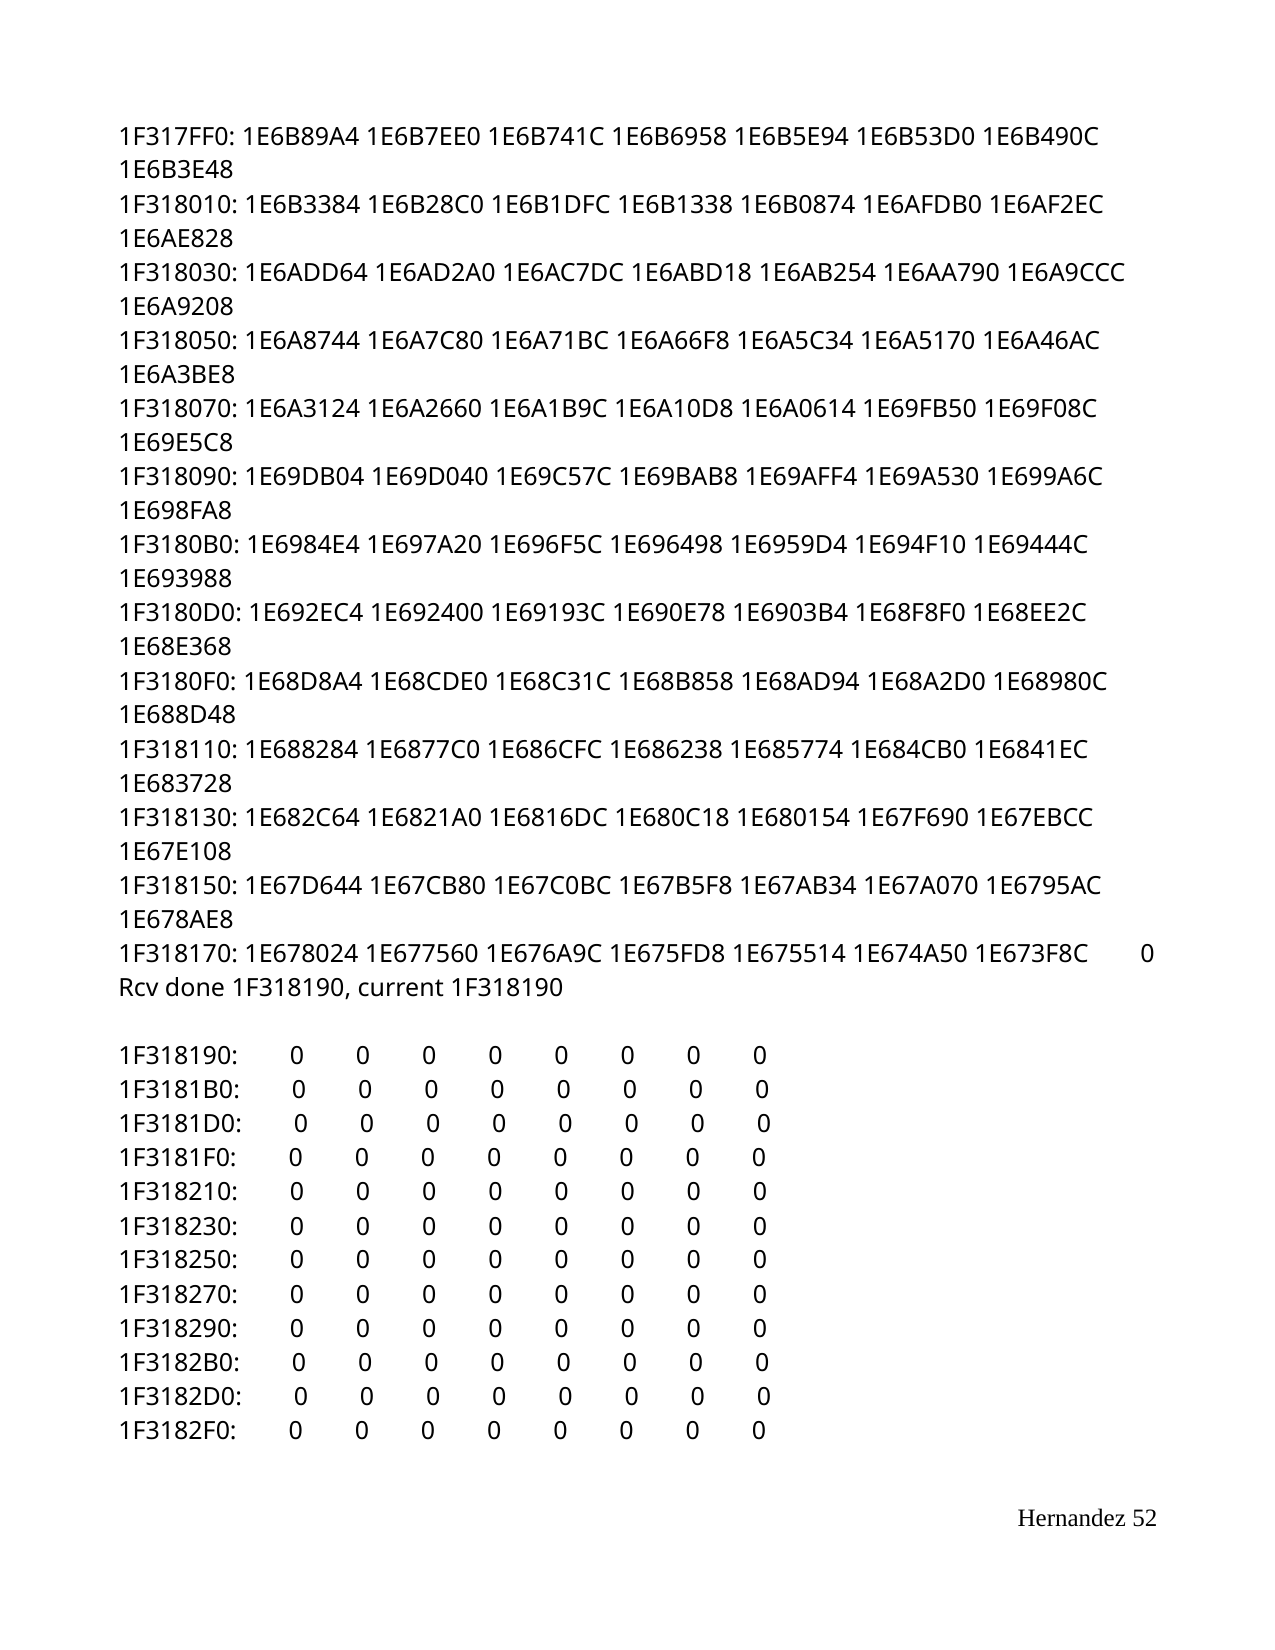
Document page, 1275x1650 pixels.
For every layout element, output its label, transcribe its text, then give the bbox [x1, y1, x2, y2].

text 1F318050: 1E6A8744 1E6A7C80 1E6A71BC 1E6A66F8 1E6A5C34 1E6A5170 1E6A46AC 1E6A3BE8 [118, 322, 1157, 391]
text 1F318130: 1E682C64 1E6821A0 1E6816DC 1E680C18 1E680154 1E67F690 1E67EBCC 1E67E108 [118, 799, 1157, 867]
text 1F318110: 1E688284 1E6877C0 1E686CFC 1E686238 1E685774 1E684CB0 1E6841EC 1E683728 [118, 731, 1157, 799]
text 1F3181F0: 0 0 0 0 0 0 0 0 [118, 1140, 1157, 1174]
text 1F318070: 1E6A3124 1E6A2660 1E6A1B9C 1E6A10D8 1E6A0614 1E69FB50 1E69F08C 1E69E5C8 [118, 391, 1157, 459]
text 1F3182D0: 0 0 0 0 0 0 0 0 [118, 1378, 1157, 1412]
text 1F318030: 1E6ADD64 1E6AD2A0 1E6AC7DC 1E6ABD18 1E6AB254 1E6AA790 1E6A9CCC 1E6A9208 [118, 254, 1157, 322]
text 1F3180B0: 1E6984E4 1E697A20 1E696F5C 1E696498 1E6959D4 1E694F10 1E69444C 1E693988 [118, 527, 1157, 595]
text 1F318190: 0 0 0 0 0 0 0 0 [118, 1038, 1157, 1072]
text 1F3181D0: 0 0 0 0 0 0 0 0 [118, 1106, 1157, 1140]
text 1F3180D0: 1E692EC4 1E692400 1E69193C 1E690E78 1E6903B4 1E68F8F0 1E68EE2C 1E68E368 [118, 595, 1157, 663]
text 1F318210: 0 0 0 0 0 0 0 0 [118, 1174, 1157, 1208]
text 1F318150: 1E67D644 1E67CB80 1E67C0BC 1E67B5F8 1E67AB34 1E67A070 1E6795AC 1E678AE8 [118, 867, 1157, 936]
text 1F318250: 0 0 0 0 0 0 0 0 [118, 1242, 1157, 1276]
text 1F3181B0: 0 0 0 0 0 0 0 0 [118, 1072, 1157, 1106]
text 1F318010: 1E6B3384 1E6B28C0 1E6B1DFC 1E6B1338 1E6B0874 1E6AFDB0 1E6AF2EC 1E6AE828 [118, 186, 1157, 254]
text 1F317FF0: 1E6B89A4 1E6B7EE0 1E6B741C 1E6B6958 1E6B5E94 1E6B53D0 1E6B490C 1E6B3E48 [118, 118, 1157, 186]
text Rcv done 1F318190, current 1F318190 [118, 970, 1157, 1004]
text 1F318230: 0 0 0 0 0 0 0 0 [118, 1208, 1157, 1242]
text 1F318090: 1E69DB04 1E69D040 1E69C57C 1E69BAB8 1E69AFF4 1E69A530 1E699A6C 1E698FA8 [118, 459, 1157, 527]
text 1F3182F0: 0 0 0 0 0 0 0 0 [118, 1412, 1157, 1447]
text 1F318270: 0 0 0 0 0 0 0 0 [118, 1276, 1157, 1310]
text 1F318290: 0 0 0 0 0 0 0 0 [118, 1310, 1157, 1344]
text 1F318170: 1E678024 1E677560 1E676A9C 1E675FD8 1E675514 1E674A50 1E673F8C 0 [118, 936, 1157, 970]
text 1F3182B0: 0 0 0 0 0 0 0 0 [118, 1344, 1157, 1378]
text 1F3180F0: 1E68D8A4 1E68CDE0 1E68C31C 1E68B858 1E68AD94 1E68A2D0 1E68980C 1E688D48 [118, 663, 1157, 731]
